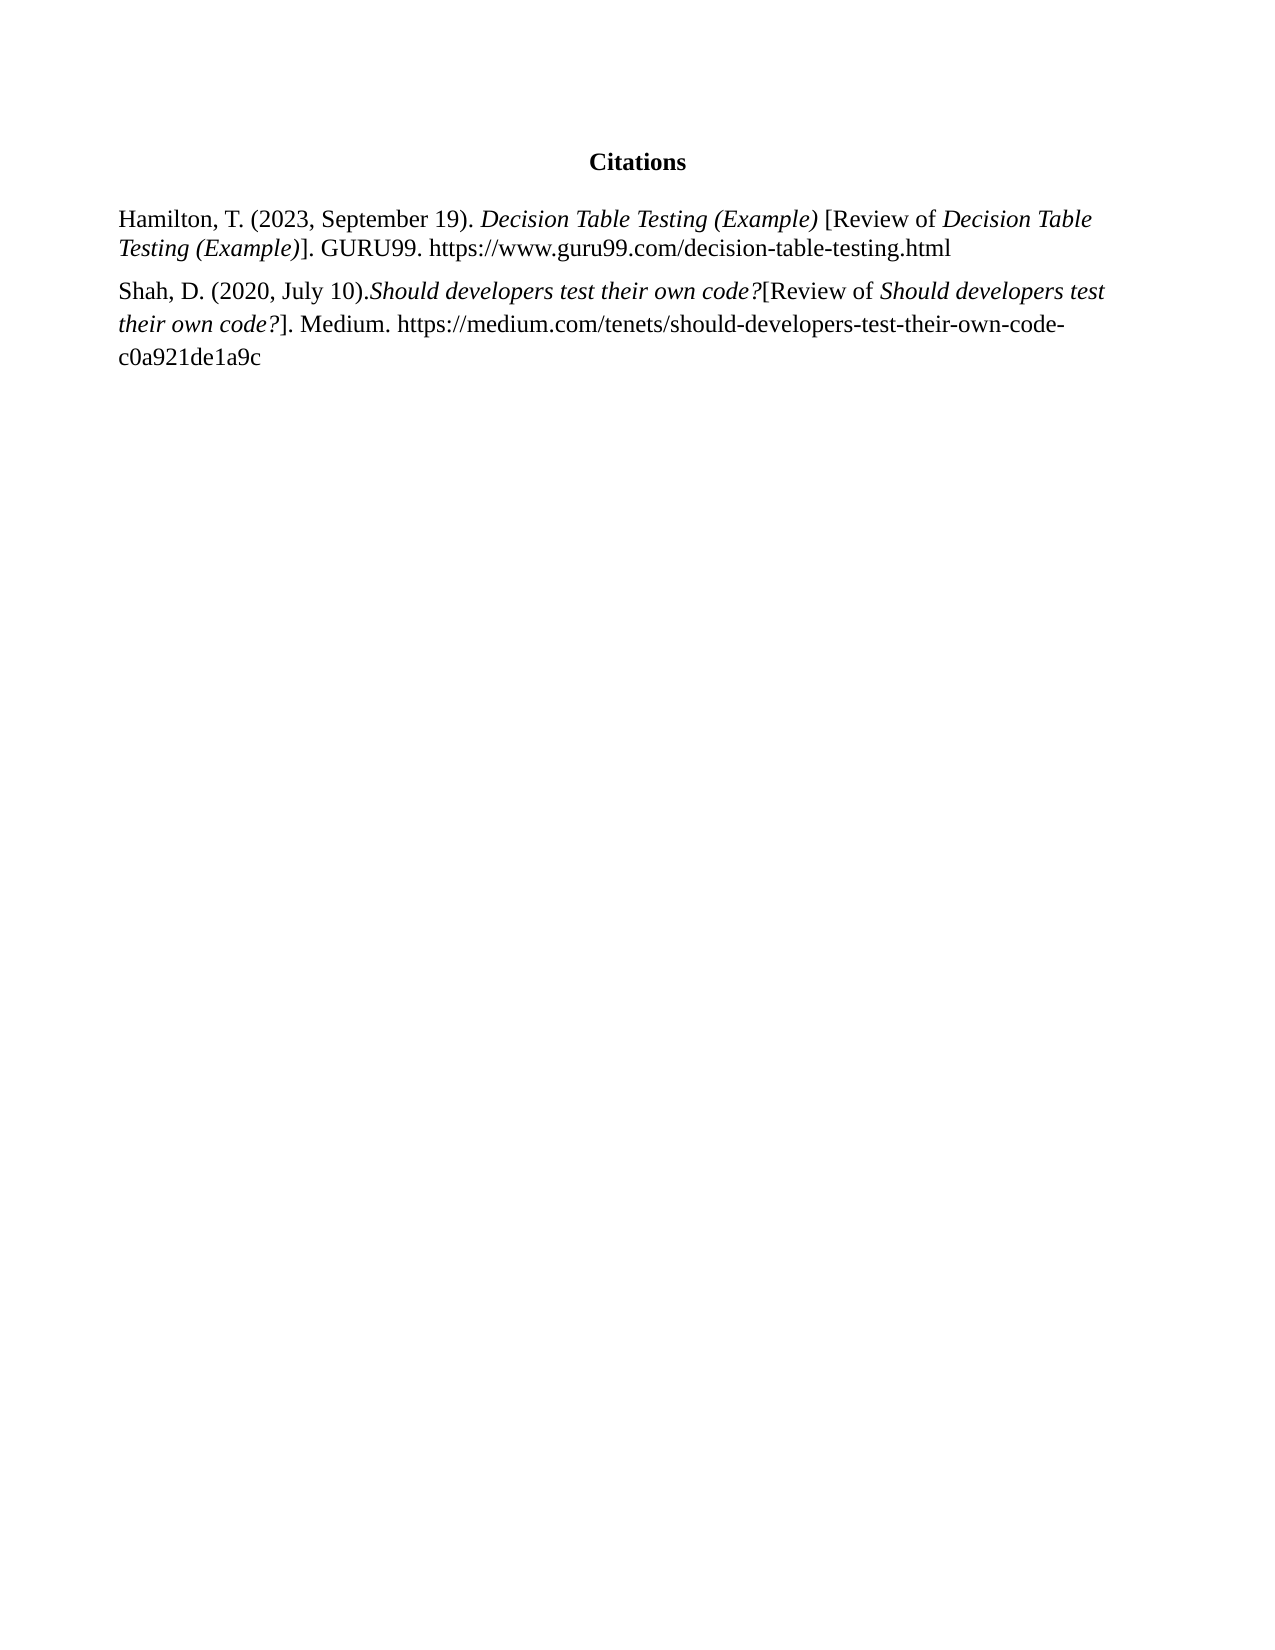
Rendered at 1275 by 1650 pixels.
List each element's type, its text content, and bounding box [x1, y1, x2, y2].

text Citations [118, 147, 1157, 176]
text Hamilton, T. (2023, September 19). Decision Table Testing (Example) [Review of Decision Table Testing (Example)]. GURU99. https://www.guru99.com/decision-table-testing.html [118, 204, 1157, 262]
text ‌Shah, D. (2020, July 10).Should developers test their own code?[Review of Should developers test their own code?]. Medium. https://medium.com/tenets/should-developers-test-their-own-code-c0a921de1a9c [118, 276, 1157, 371]
